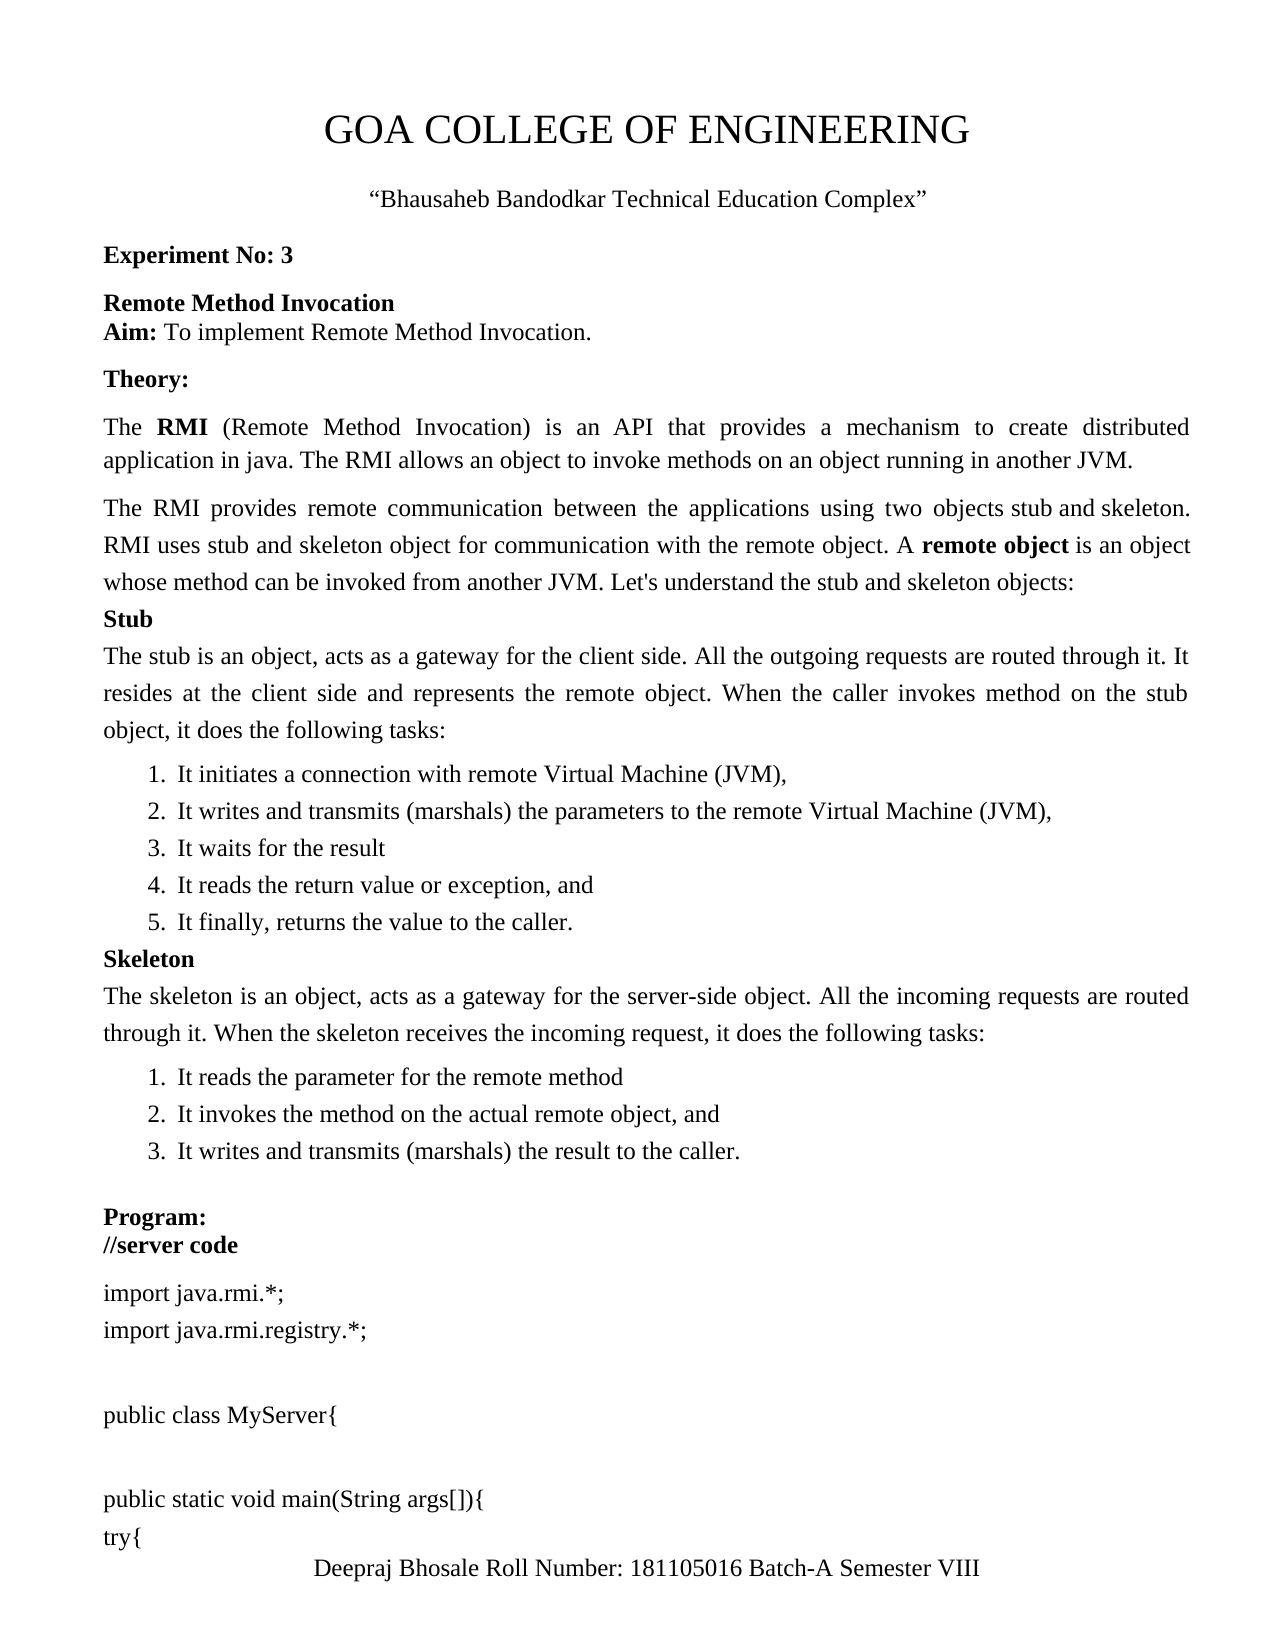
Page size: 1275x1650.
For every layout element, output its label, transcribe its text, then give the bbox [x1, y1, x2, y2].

list It reads the return value or exception, and [147, 870, 1191, 899]
text The stub is an object, acts as a gateway for the client side. All the outgoing requests are routed through it. It resides at the client side and represents the remote object. When the caller invokes method on the stub object, it does the following tasks: [103, 641, 1191, 744]
text import java.rmi.*; [103, 1278, 1191, 1307]
text //server code [103, 1230, 1191, 1259]
text public class MyServer{ [103, 1400, 1191, 1428]
list It invokes the method on the actual remote object, and [147, 1099, 1191, 1127]
text public static void main(String args[]){ [103, 1484, 1191, 1513]
text try{ [103, 1522, 1191, 1550]
list It writes and transmits (marshals) the result to the caller. [147, 1136, 1191, 1164]
text Skeleton [103, 944, 1191, 973]
text Remote Method Invocation [103, 288, 1191, 317]
text Stub [103, 604, 1191, 633]
list It reads the parameter for the remote method [147, 1062, 1191, 1090]
list It writes and transmits (marshals) the parameters to the remote Virtual Machine (JVM), [147, 796, 1191, 824]
text Program: [103, 1202, 1191, 1230]
text The RMI (Remote Method Invocation) is an API that provides a mechanism to create distributed application in java. The RMI allows an object to invoke methods on an object running in another JVM. [103, 412, 1191, 474]
list It initiates a connection with remote Virtual Machine (JVM), [147, 759, 1191, 787]
text The RMI provides remote communication between the applications using two objects stub and skeleton. RMI uses stub and skeleton object for communication with the remote object. A remote object is an object whose method can be invoked from another JVM. Let's understand the stub and skeleton objects: [103, 493, 1191, 596]
list It finally, returns the value to the caller. [147, 907, 1191, 936]
text Experiment No: 3 [103, 240, 1191, 269]
text Theory: [103, 364, 1191, 393]
text The skeleton is an object, acts as a gateway for the server-side object. All the incoming requests are routed through it. When the skeleton receives the incoming request, it does the following tasks: [103, 981, 1191, 1047]
text Aim: To implement Remote Method Invocation. [103, 317, 1191, 346]
text import java.rmi.registry.*; [103, 1315, 1191, 1344]
list It waits for the result [147, 833, 1191, 862]
